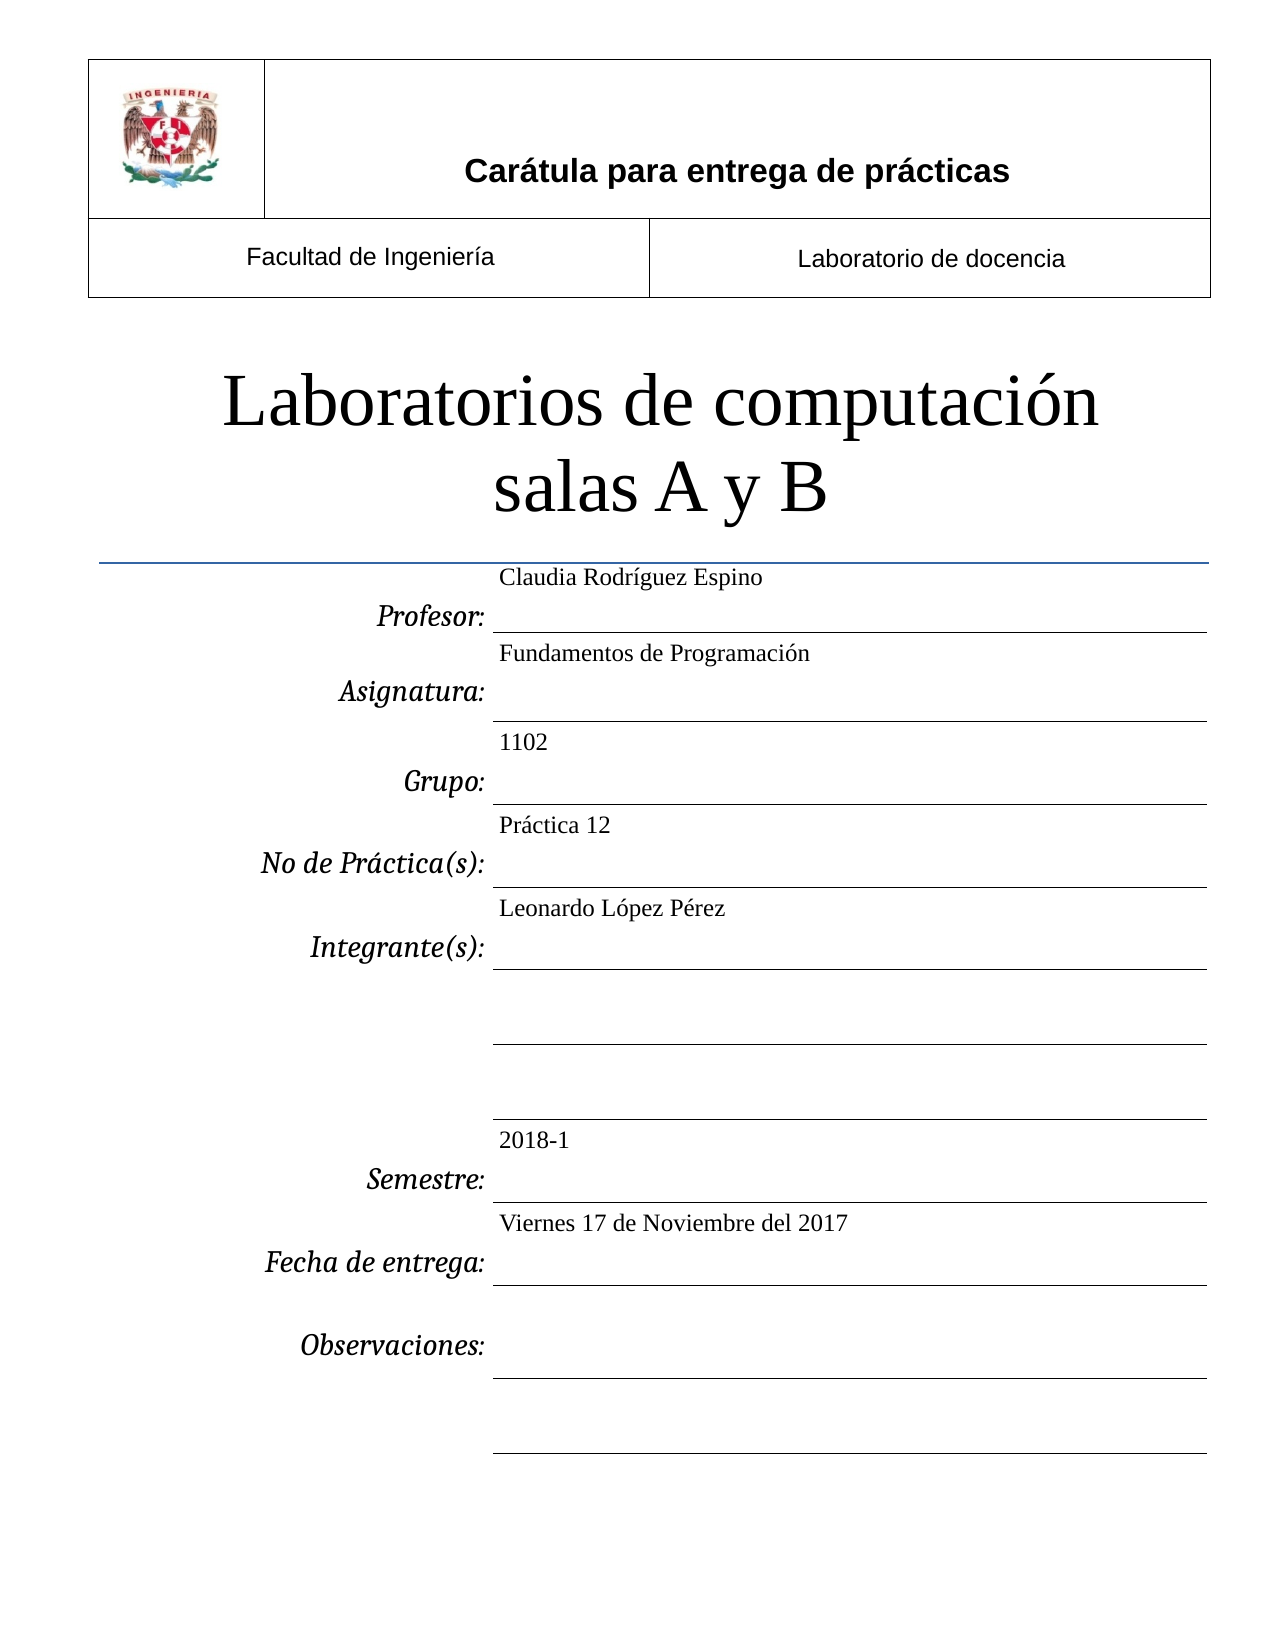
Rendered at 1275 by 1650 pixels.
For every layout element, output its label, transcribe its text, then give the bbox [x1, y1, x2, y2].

table_cell [118, 1378, 493, 1453]
table_cell [118, 1044, 493, 1119]
table_cell 2018-1 [493, 1120, 1207, 1202]
table_header Profesor: [118, 564, 493, 631]
table_cell Grupo: [118, 721, 493, 804]
table_header [89, 60, 264, 217]
text Laboratorios de computación [118, 355, 1205, 441]
table_cell Semestre: [118, 1119, 493, 1202]
table_cell Fecha de entrega: [118, 1202, 493, 1285]
table_cell Observaciones: [118, 1285, 493, 1378]
text salas A y B [118, 441, 1205, 528]
table_cell [493, 1379, 1207, 1453]
table_header [118, 556, 493, 562]
table_cell No de Práctica(s): [118, 804, 493, 887]
table_cell [493, 1286, 1207, 1378]
table_header Carátula para entrega de prácticas [265, 60, 1210, 217]
table_cell Práctica 12 [493, 805, 1207, 887]
table_header [493, 556, 1207, 562]
table_cell Integrante(s): [118, 887, 493, 969]
table_cell [493, 1045, 1207, 1119]
table_cell [493, 970, 1207, 1044]
table_cell Asignatura: [118, 631, 493, 721]
table_cell Fundamentos de Programación [493, 633, 1207, 721]
table_cell Leonardo López Pérez [493, 888, 1207, 969]
table_cell [118, 969, 493, 1044]
table_cell Facultad de Ingeniería [89, 219, 649, 297]
table_header Claudia Rodríguez Espino [493, 564, 1207, 631]
table_cell Laboratorio de docencia [650, 219, 1210, 297]
table_cell 1102 [493, 722, 1207, 804]
table_cell Viernes 17 de Noviembre del 2017 [493, 1203, 1207, 1285]
